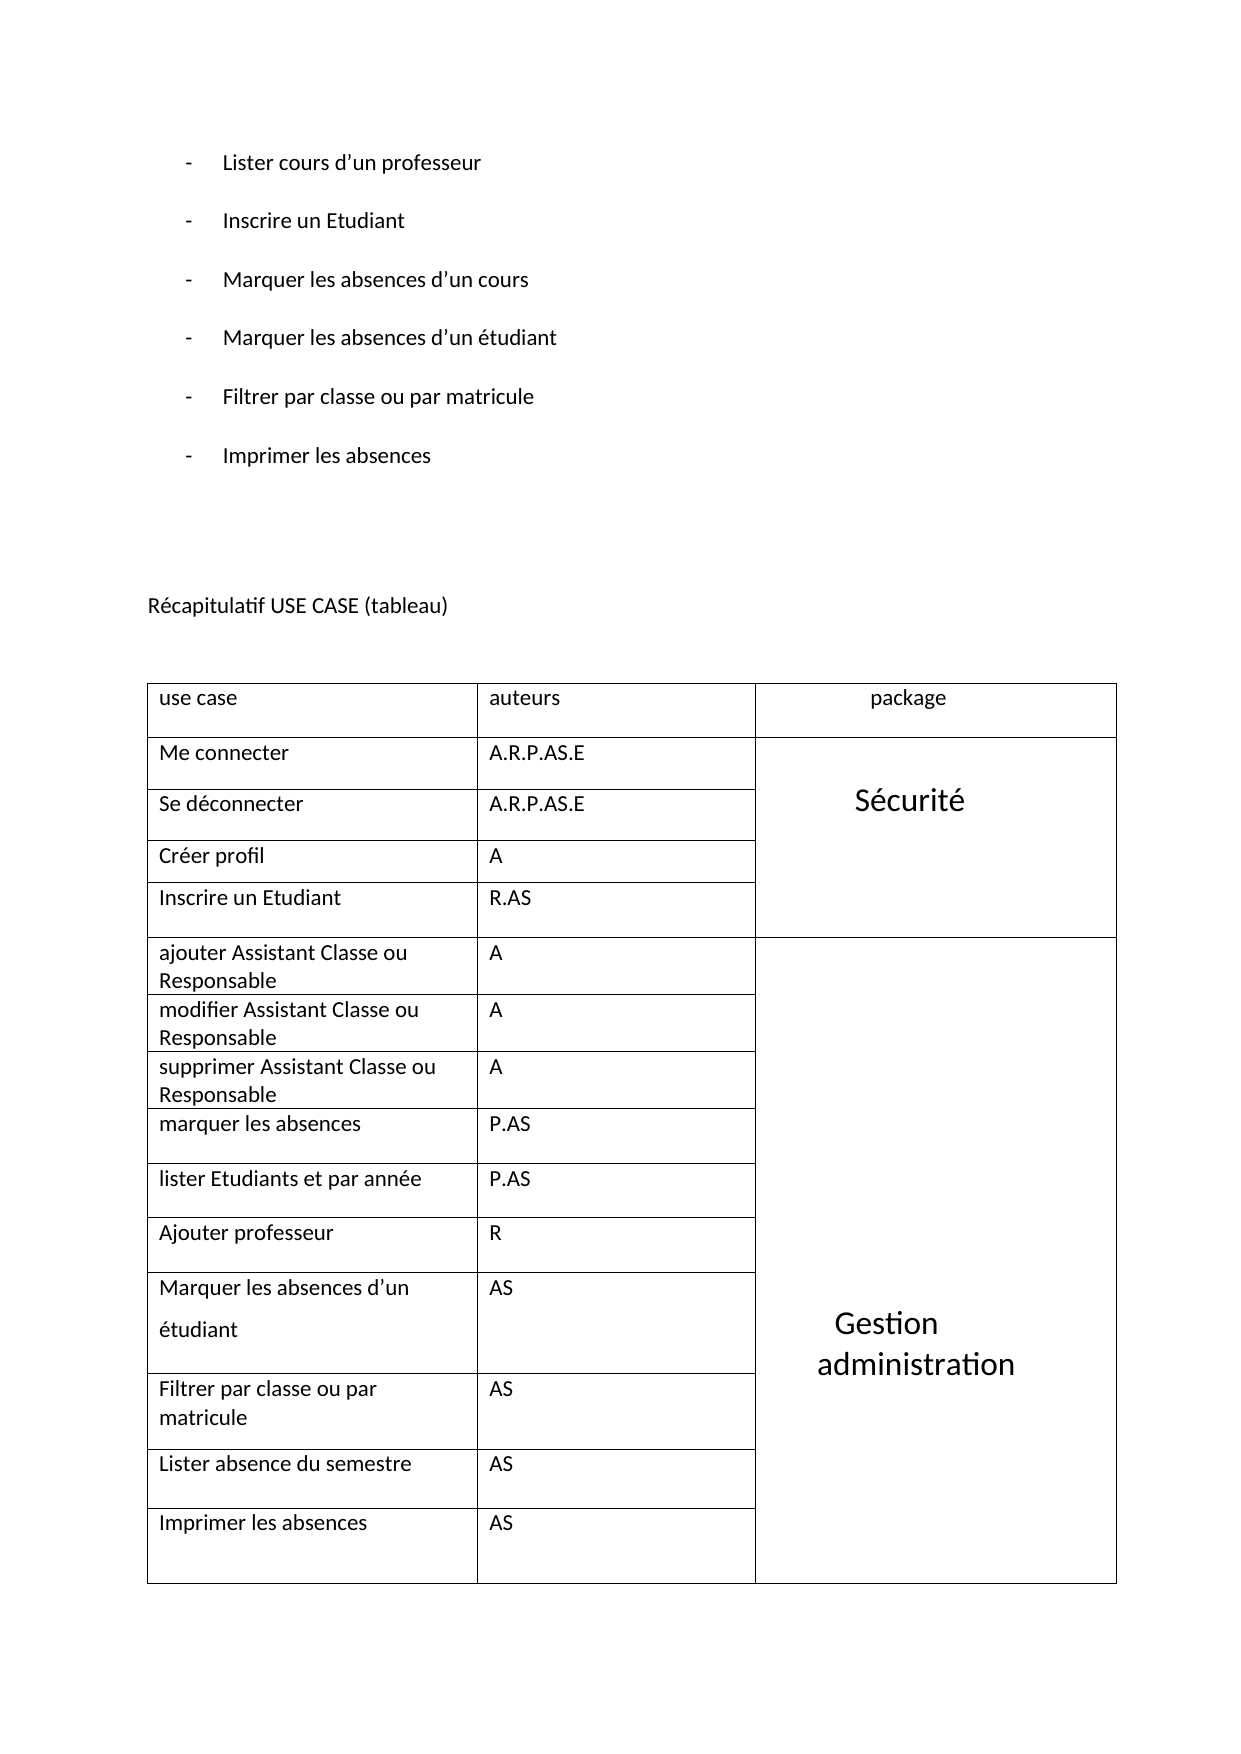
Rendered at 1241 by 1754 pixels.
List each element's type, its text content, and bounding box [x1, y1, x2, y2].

table_cell supprimer Assistant Classe ou Responsable [148, 1052, 477, 1108]
table_cell Inscrire un Etudiant [148, 883, 477, 937]
table_cell AS [478, 1509, 755, 1583]
table_cell A [478, 995, 755, 1051]
table_cell marquer les absences [148, 1109, 477, 1163]
list Marquer les absences d’un étudiant [185, 323, 1093, 352]
table_header use case [148, 684, 477, 737]
list Marquer les absences d’un cours [185, 265, 1093, 293]
table_cell A [478, 841, 755, 882]
table_cell ajouter Assistant Classe ou Responsable [148, 938, 477, 994]
list Inscrire un Etudiant [185, 206, 1093, 234]
table_cell Sécurité [756, 738, 1116, 937]
table_cell Lister absence du semestre [148, 1450, 477, 1507]
table_cell A [478, 938, 755, 994]
table_cell P.AS [478, 1164, 755, 1217]
table_cell Se déconnecter [148, 790, 477, 840]
table_cell Me connecter [148, 738, 477, 788]
text Récapitulatif USE CASE (tableau) [148, 591, 1093, 619]
list Filtrer par classe ou par matricule [185, 382, 1093, 410]
table_cell AS [478, 1450, 755, 1507]
table_cell AS [478, 1374, 755, 1448]
table_cell A.R.P.AS.E [478, 790, 755, 840]
table_cell Imprimer les absences [148, 1509, 477, 1583]
table_cell A [478, 1052, 755, 1108]
table_cell lister Etudiants et par année [148, 1164, 477, 1217]
table_header auteurs [478, 684, 755, 737]
table_cell Filtrer par classe ou par matricule [148, 1374, 477, 1448]
table_cell A.R.P.AS.E [478, 738, 755, 788]
list Lister cours d’un professeur [185, 148, 1093, 176]
table_cell modifier Assistant Classe ou Responsable [148, 995, 477, 1051]
table_cell Ajouter professeur [148, 1218, 477, 1272]
list Imprimer les absences [185, 441, 1093, 469]
table_cell R.AS [478, 883, 755, 937]
table_cell P.AS [478, 1109, 755, 1163]
table_cell Gestion administration [756, 938, 1116, 1583]
table_cell R [478, 1218, 755, 1272]
table_cell AS [478, 1273, 755, 1373]
table_cell Créer profil [148, 841, 477, 882]
table_cell Marquer les absences d’un étudiant [148, 1273, 477, 1373]
table_header package [756, 684, 1116, 737]
